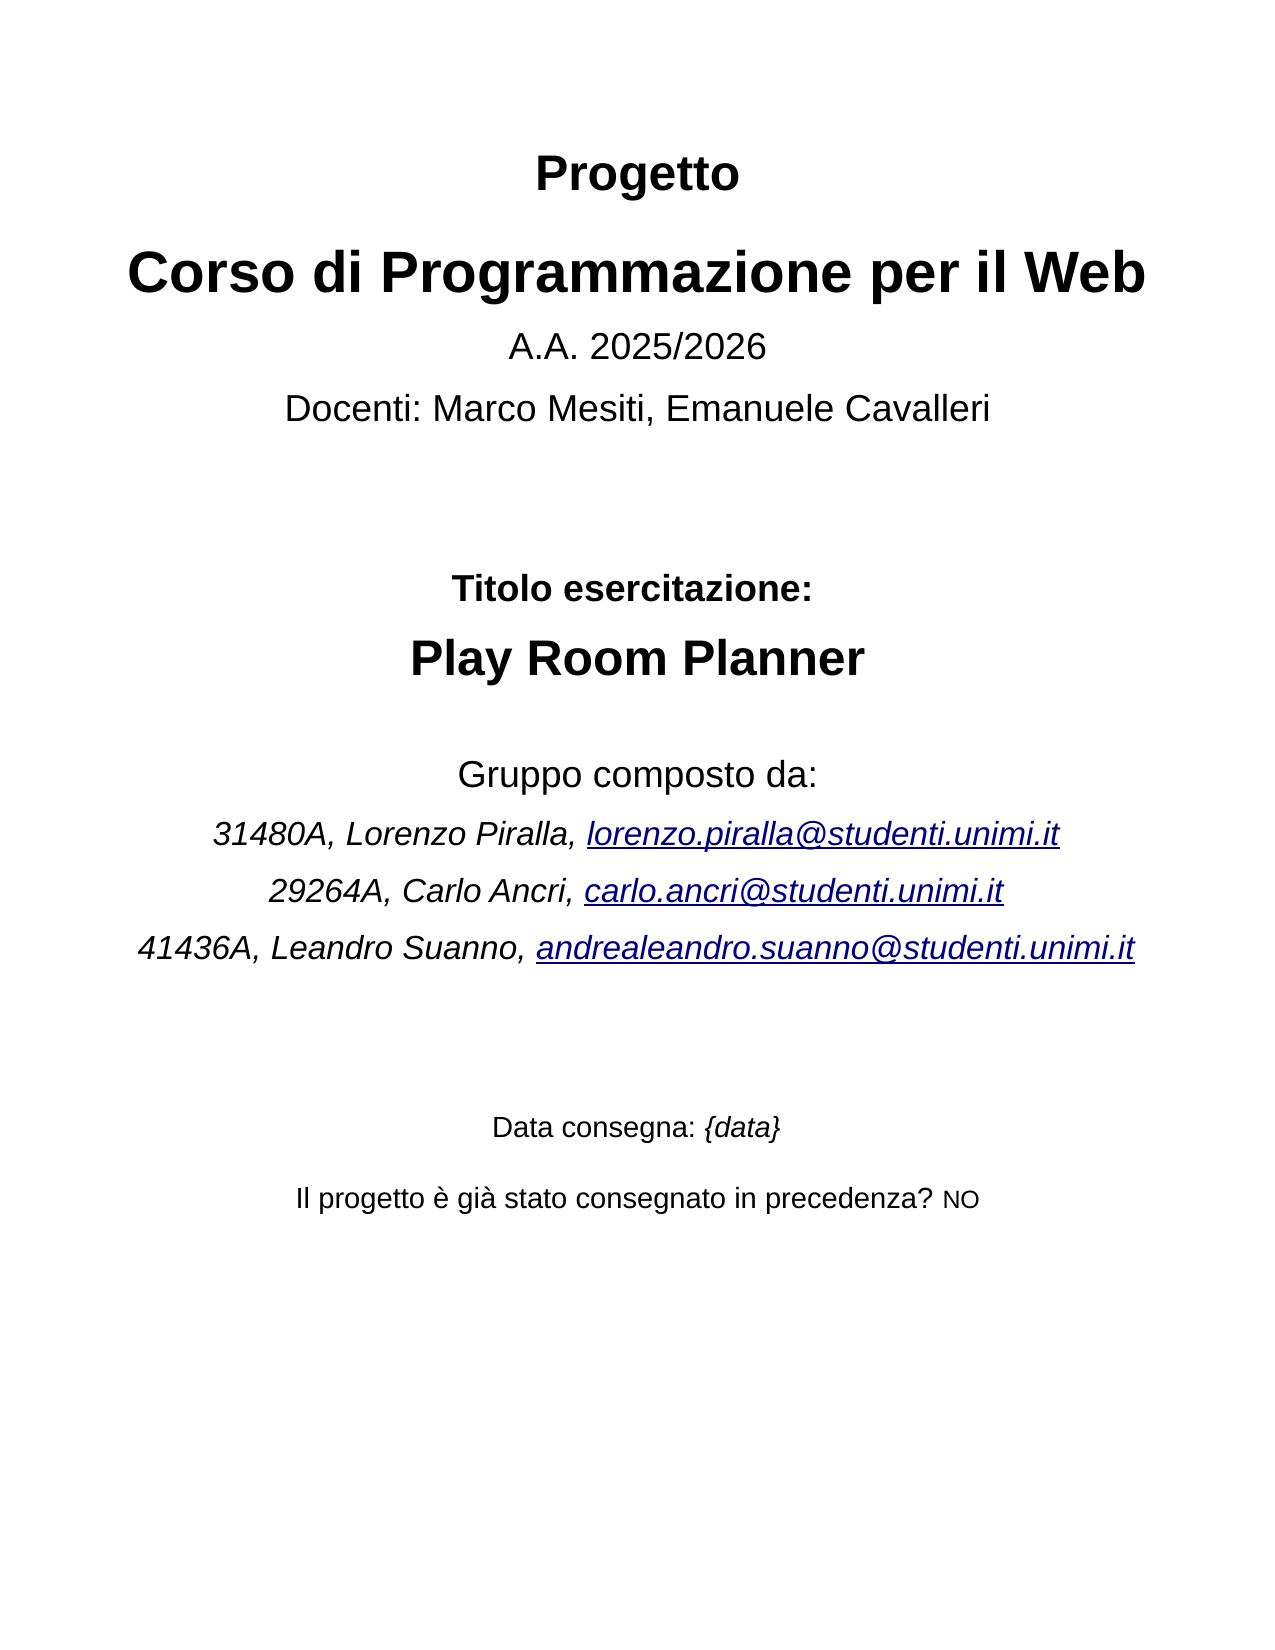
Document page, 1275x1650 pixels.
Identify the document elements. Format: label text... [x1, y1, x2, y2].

subtitle Gruppo composto da: [118, 752, 1157, 795]
title Corso di Programmazione per il Web [118, 238, 1157, 305]
subtitle Titolo esercitazione: [118, 566, 1157, 609]
subtitle 41436A, Leandro Suanno, andrealeandro.suanno@studenti.unimi.it [118, 928, 1157, 967]
subtitle A.A. 2025/2026 [118, 324, 1157, 367]
subtitle Play Room Planner [118, 628, 1157, 686]
subtitle 29264A, Carlo Ancri, carlo.ancri@studenti.unimi.it [118, 871, 1157, 909]
title Progetto [118, 143, 1157, 201]
subtitle 31480A, Lorenzo Piralla, lorenzo.piralla@studenti.unimi.it [118, 814, 1157, 852]
subtitle Docenti: Marco Mesiti, Emanuele Cavalleri [118, 386, 1157, 429]
subtitle Il progetto è già stato consegnato in precedenza? NO [118, 1182, 1157, 1215]
subtitle Data consegna: {data} [118, 1111, 1157, 1144]
